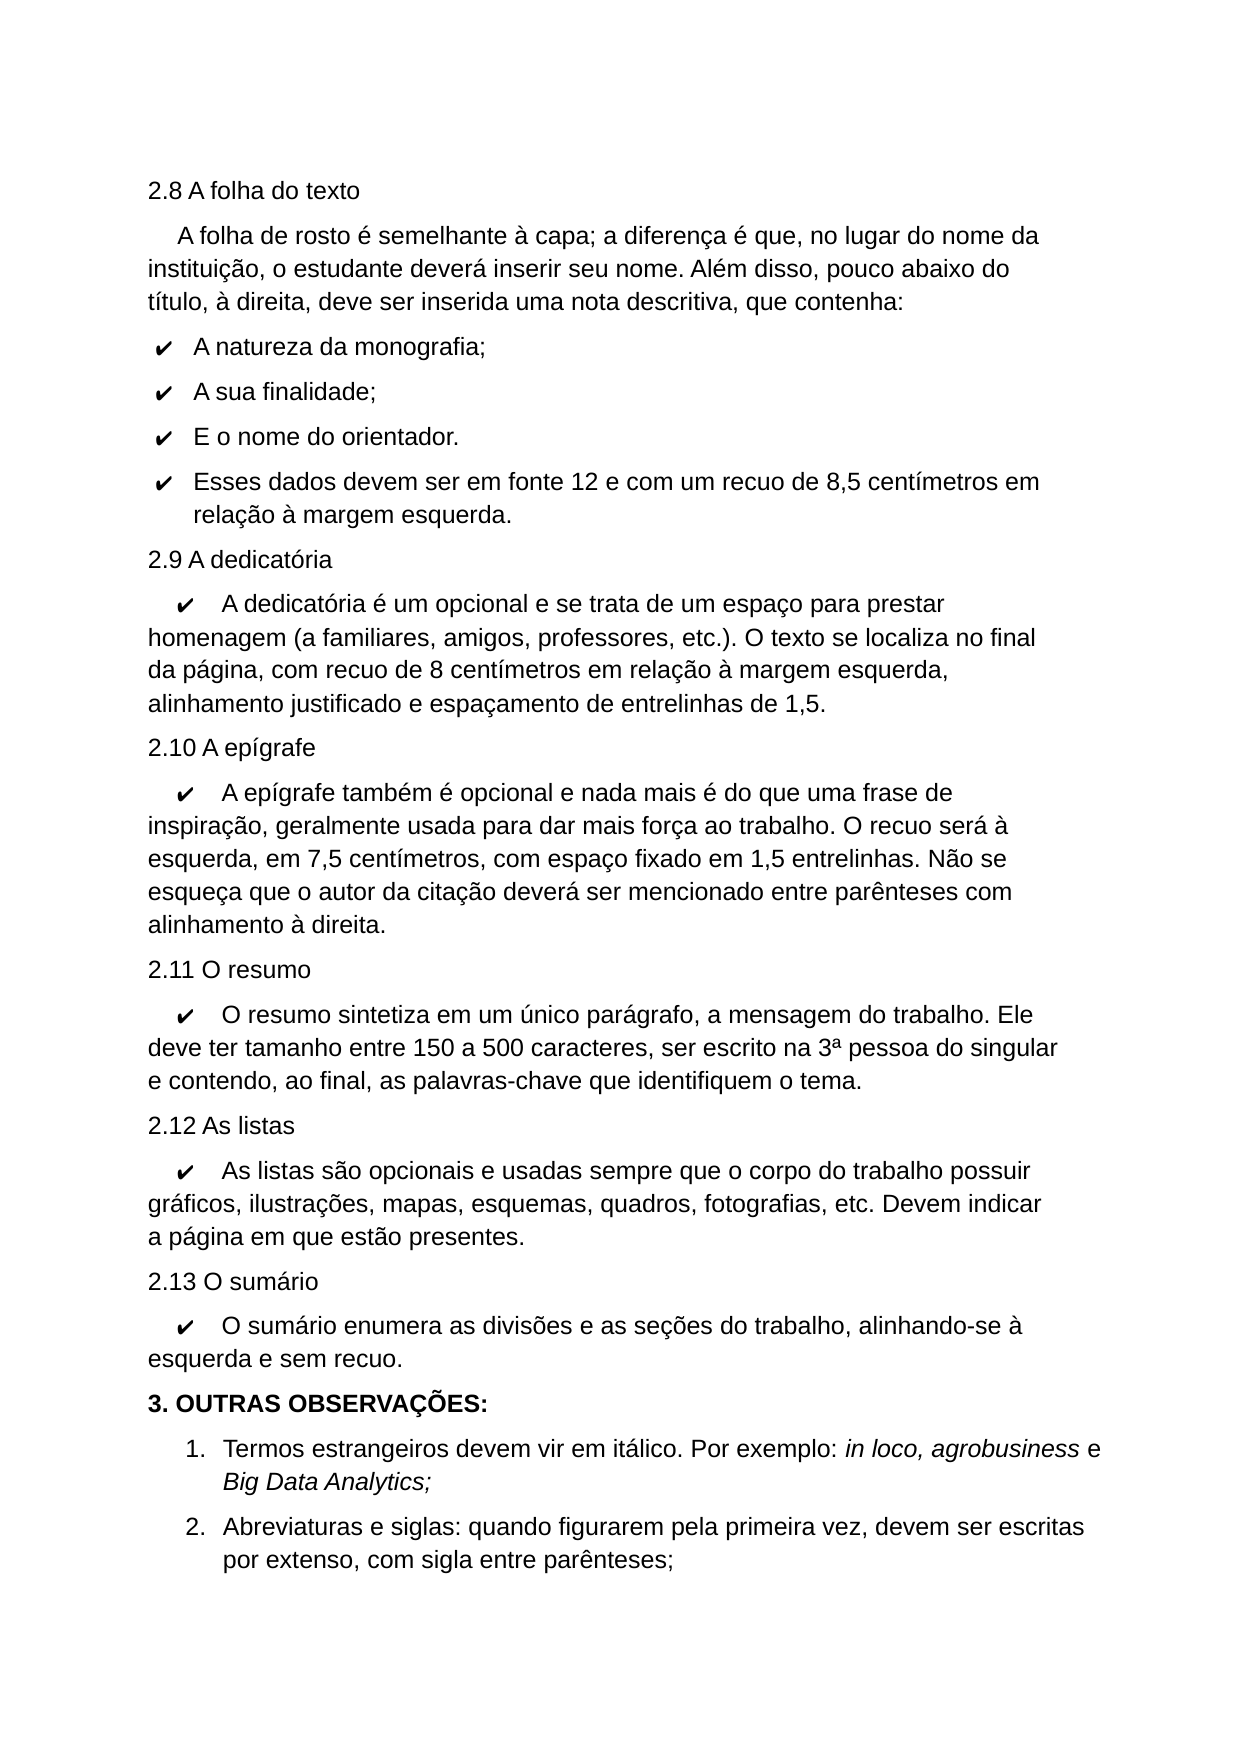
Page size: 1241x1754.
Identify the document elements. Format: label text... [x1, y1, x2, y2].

list E o nome do orientador. [156, 422, 1122, 451]
list 2.12 As listas [148, 1111, 1063, 1139]
list Abreviaturas e siglas: quando figurarem pela primeira vez, devem ser escritas por extenso, com sigla entre parênteses; [185, 1512, 1122, 1574]
list O resumo sintetiza em um único parágrafo, a mensagem do trabalho. Ele deve ter tamanho entre 150 a 500 caracteres, ser escrito na 3ª pessoa do singular e contendo, ao final, as palavras-chave que identifiquem o tema. [148, 1000, 1063, 1095]
list 2.8 A folha do texto [148, 176, 1063, 205]
list 2.13 O sumário [148, 1267, 1063, 1295]
list 2.10 A epígrafe [148, 733, 1063, 762]
list Termos estrangeiros devem vir em itálico. Por exemplo: in loco, agrobusiness e Big Data Analytics; [185, 1434, 1122, 1496]
list 2.9 A dedicatória [148, 544, 1063, 573]
list A dedicatória é um opcional e se trata de um espaço para prestar homenagem (a familiares, amigos, professores, etc.). O texto se localiza no final da página, com recuo de 8 centímetros em relação à margem esquerda, alinhamento justificado e espaçamento de entrelinhas de 1,5. [148, 589, 1063, 717]
text A folha de rosto é semelhante à capa; a diferença é que, no lugar do nome da instituição, o estudante deverá inserir seu nome. Além disso, pouco abaixo do título, à direita, deve ser inserida uma nota descritiva, que contenha: [148, 221, 1063, 316]
list A natureza da monografia; [156, 332, 1122, 361]
list A epígrafe também é opcional e nada mais é do que uma frase de inspiração, geralmente usada para dar mais força ao trabalho. O recuo será à esquerda, em 7,5 centímetros, com espaço fixado em 1,5 entrelinhas. Não se esqueça que o autor da citação deverá ser mencionado entre parênteses com alinhamento à direita. [148, 778, 1063, 939]
list 2.11 O resumo [148, 955, 1063, 984]
text 3. OUTRAS OBSERVAÇÕES: [118, 1389, 1063, 1418]
list As listas são opcionais e usadas sempre que o corpo do trabalho possuir gráficos, ilustrações, mapas, esquemas, quadros, fotografias, etc. Devem indicar a página em que estão presentes. [148, 1156, 1063, 1251]
list Esses dados devem ser em fonte 12 e com um recuo de 8,5 centímetros em relação à margem esquerda. [156, 467, 1122, 528]
list O sumário enumera as divisões e as seções do trabalho, alinhando-se à esquerda e sem recuo. [148, 1311, 1063, 1373]
list A sua finalidade; [156, 377, 1122, 406]
